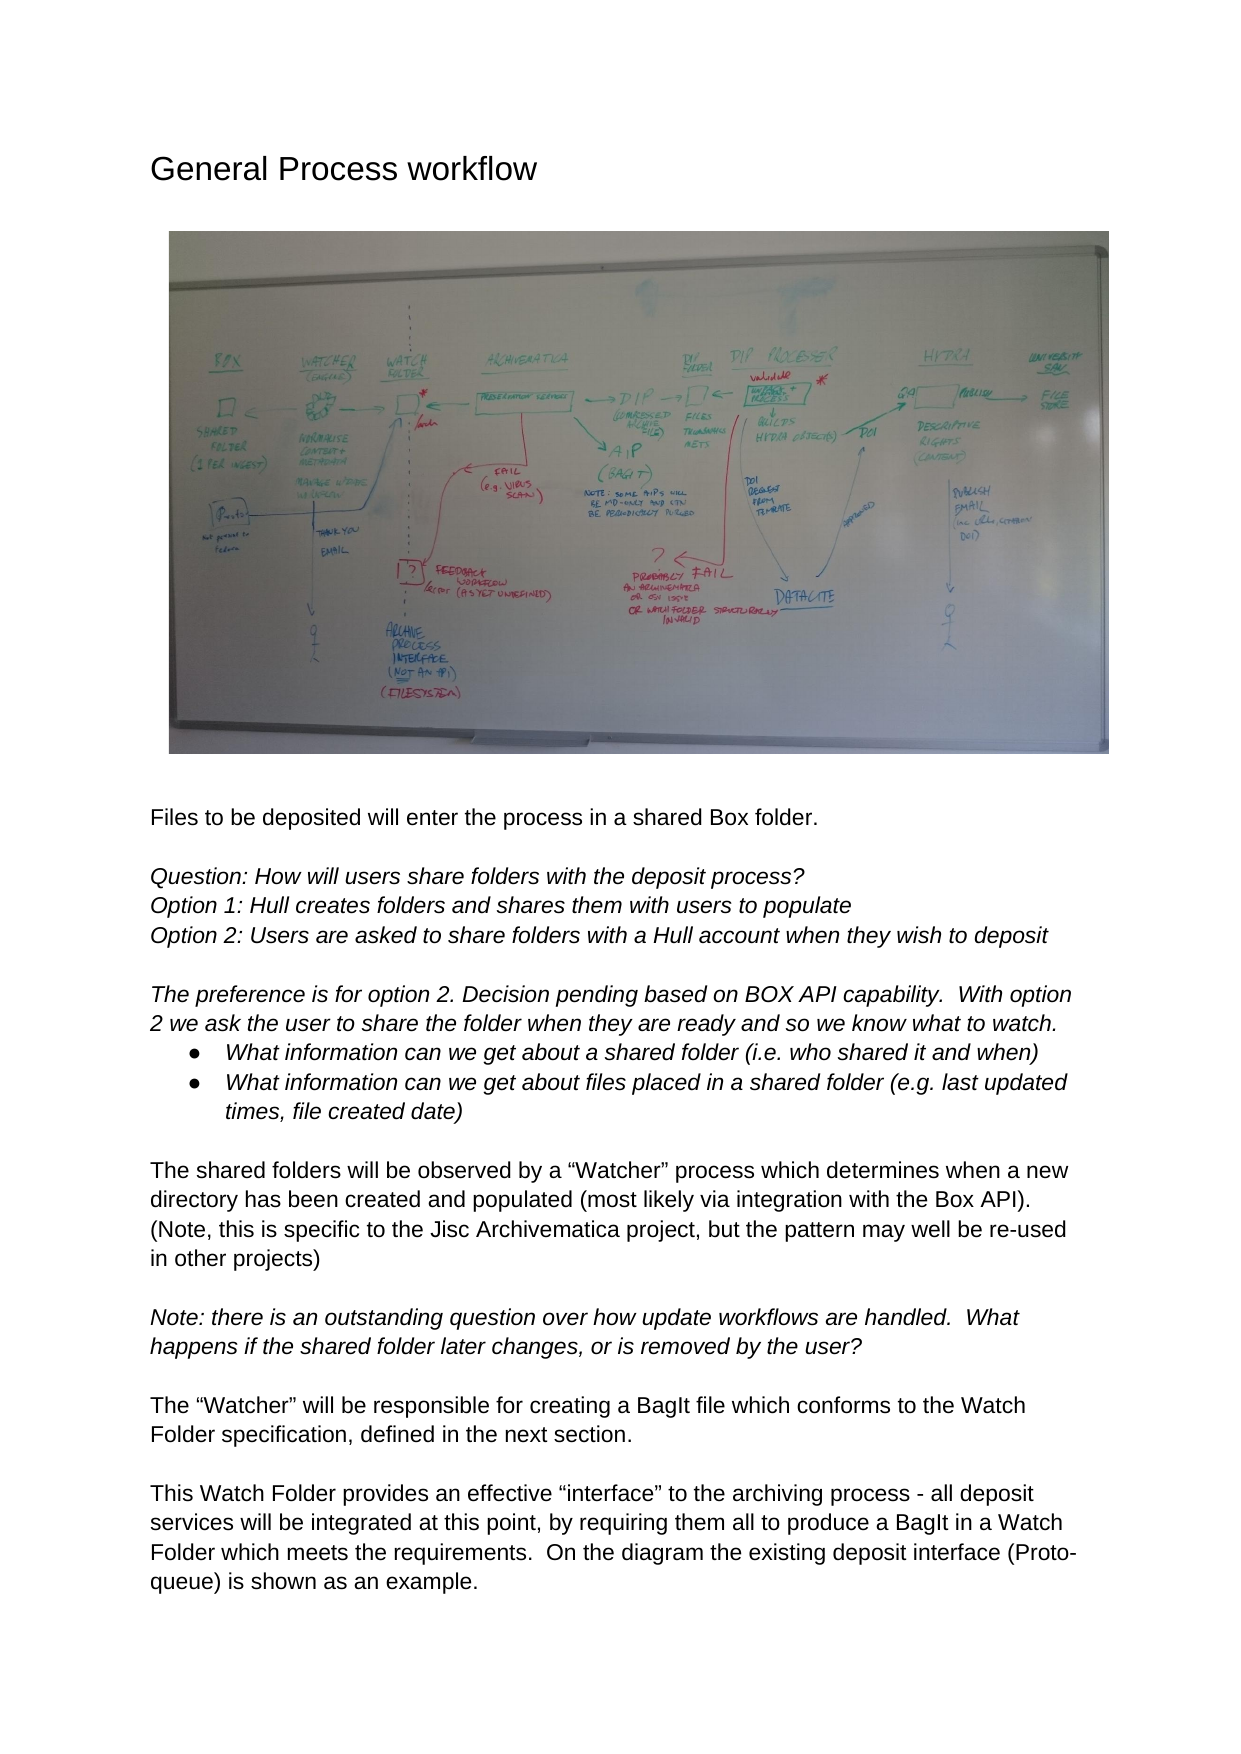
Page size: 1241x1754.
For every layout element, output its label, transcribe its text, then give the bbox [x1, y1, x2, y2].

text The shared folders will be observed by a “Watcher” process which determines when a new directory has been created and populated (most likely via integration with the Box API). (Note, this is specific to the Jisc Archivematica project, but the pattern may well be re-used in other projects) [150, 1158, 1090, 1271]
text Note: there is an outstanding question over how update workflows are handled. What happens if the shared folder later changes, or is removed by the user? [150, 1304, 1090, 1359]
text Option 1: Hull creates folders and shares them with users to populate [150, 893, 1090, 919]
text Files to be deposited will enter the process in a shared Box folder. [150, 805, 1090, 831]
list What information can we get about files placed in a shared folder (e.g. last updated times, file created date) [187, 1069, 1090, 1124]
subtitle General Process workflow [150, 150, 1090, 187]
text Option 2: Users are asked to share folders with a Hull account when they wish to deposit [150, 923, 1090, 948]
picture [168, 241, 1109, 754]
text Question: How will users share folders with the deposit process? [150, 864, 1090, 889]
text The “Watcher” will be responsible for creating a BagIt file which conforms to the Watch Folder specification, defined in the next section. [150, 1393, 1090, 1448]
text This Watch Folder provides an effective “interface” to the archiving process - all deposit services will be integrated at this point, by requiring them all to produce a BagIt in a Watch Folder which meets the requirements. On the diagram the existing deposit interface (Proto-queue) is shown as an example. [150, 1481, 1090, 1594]
text The preference is for option 2. Decision pending based on BOX API capability. With option 2 we ask the user to share the folder when they are ready and so we know what to watch. [150, 981, 1090, 1036]
list What information can we get about a shared folder (i.e. who shared it and when) [187, 1040, 1090, 1066]
